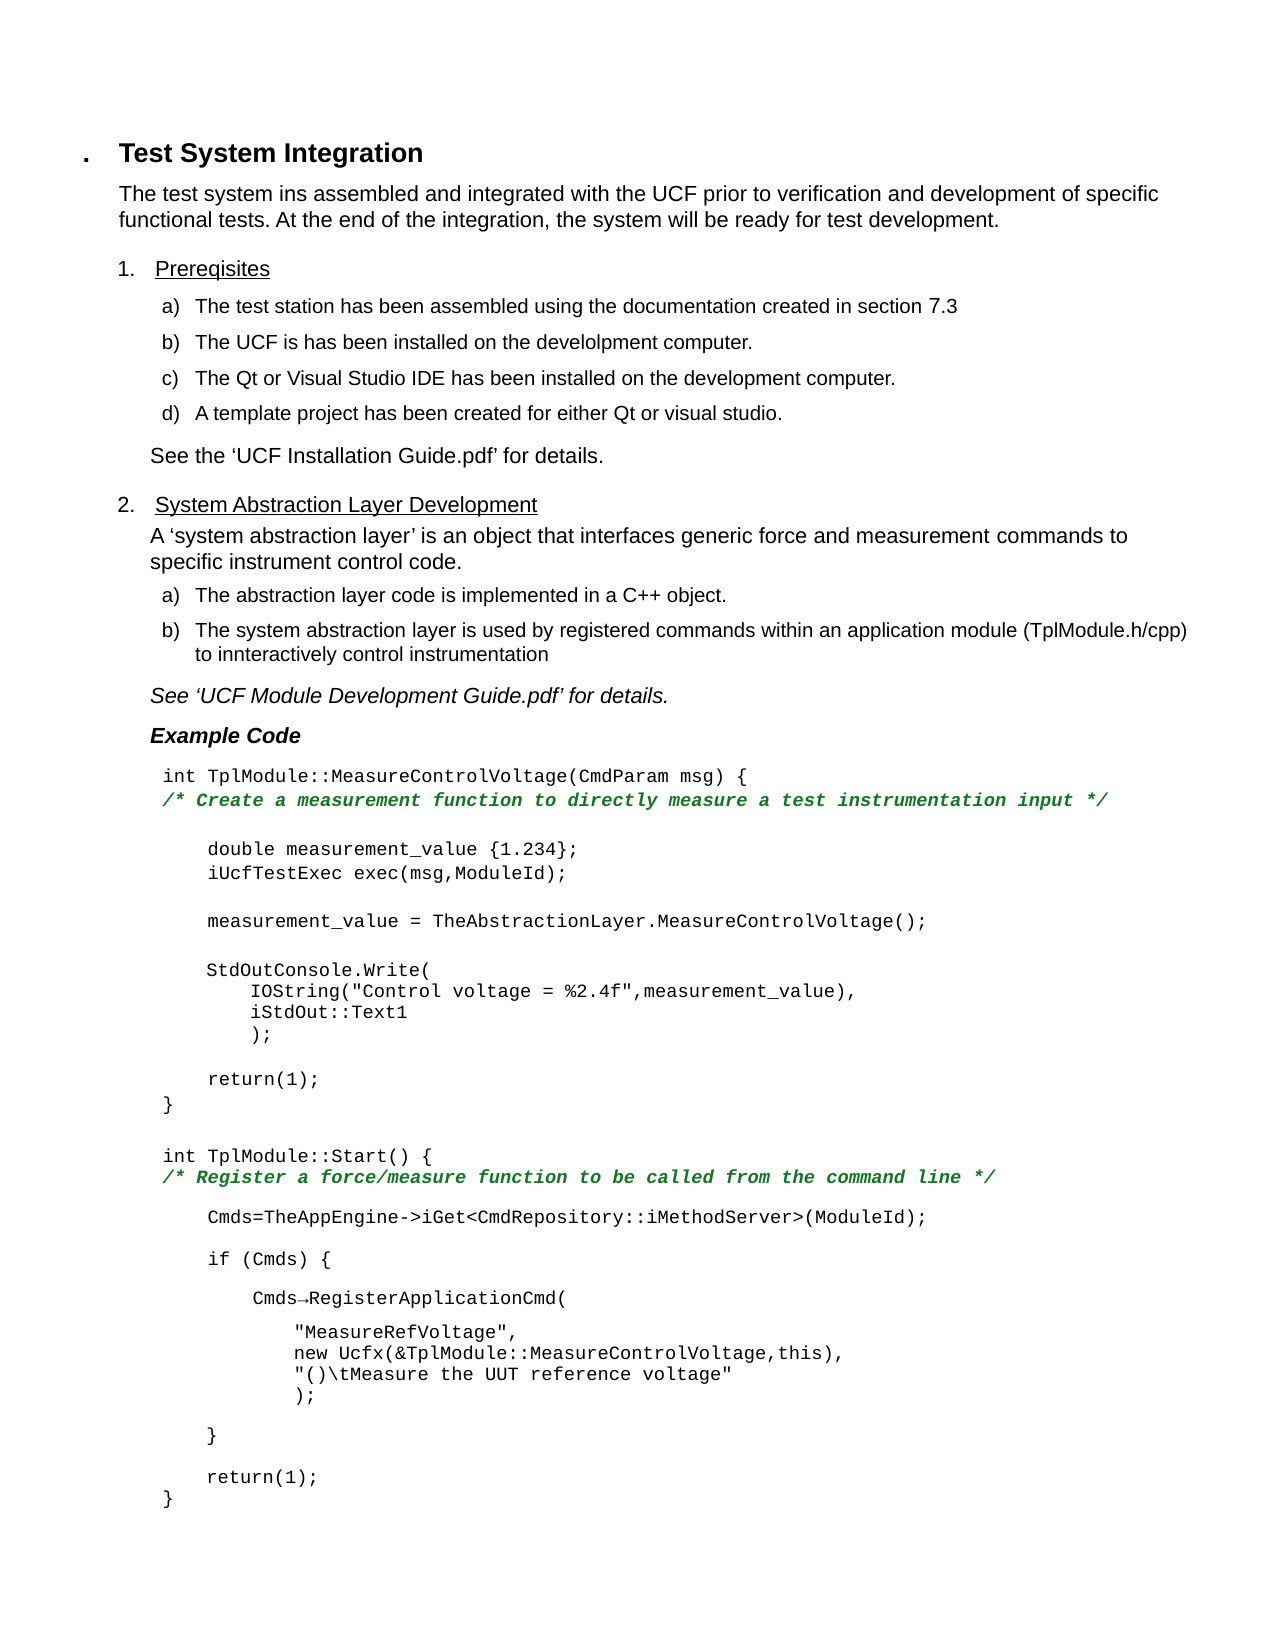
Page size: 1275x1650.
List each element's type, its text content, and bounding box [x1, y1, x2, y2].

text int TplModule::Start() { [162, 1147, 1200, 1168]
subtitle System Abstraction Layer Development [111, 492, 1200, 517]
text ); [294, 1386, 1200, 1407]
text } [162, 1489, 1200, 1510]
subtitle The abstraction layer code is implemented in a C++ object. [156, 583, 1200, 606]
subtitle The UCF is has been installed on the develolpment computer. [156, 330, 1200, 354]
text IOString("Control voltage = %2.4f",measurement_value), [250, 982, 1200, 1003]
text ); [250, 1024, 1200, 1046]
text A ‘system abstraction layer’ is an object that interfaces generic force and measurement commands to specific instrument control code. [150, 523, 1200, 574]
text new Ucfx(&TplModule::MeasureControlVoltage,this), [294, 1344, 1200, 1365]
subtitle The test station has been assembled using the documentation created in section 7.3 [156, 293, 1200, 318]
text Example Code [150, 723, 1200, 749]
subtitle The Qt or Visual Studio IDE has been installed on the development computer. [156, 366, 1200, 389]
text /* Create a measurement function to directly measure a test instrumentation input */ [162, 791, 1200, 812]
text return(1); [162, 1070, 1200, 1091]
text int TplModule::MeasureControlVoltage(CmdParam msg) { [162, 767, 1200, 788]
text The test system ins assembled and integrated with the UCF prior to verification and development of specific functional tests. At the end of the integration, the system will be ready for test development. [119, 181, 1200, 232]
text StdOutConsole.Write( [206, 961, 1200, 982]
text iStdOut::Text1 [250, 1003, 1200, 1024]
text double measurement_value {1.234}; [162, 839, 1200, 861]
text } [206, 1425, 1200, 1447]
text iUcfTestExec exec(msg,ModuleId); [162, 864, 1200, 885]
text /* Register a force/measure function to be called from the command line */ [162, 1168, 1200, 1189]
text "MeasureRefVoltage", [294, 1322, 1200, 1344]
text measurement_value = TheAbstractionLayer.MeasureControlVoltage(); [162, 912, 1200, 933]
text See the ‘UCF Installation Guide.pdf’ for details. [150, 443, 1200, 468]
text return(1); [206, 1468, 1200, 1489]
text "()\tMeasure the UUT reference voltage" [294, 1365, 1200, 1386]
text Cmds=TheAppEngine->iGet<CmdRepository::iMethodServer>(ModuleId); [162, 1207, 1200, 1229]
text if (Cmds) { [162, 1250, 1200, 1271]
subtitle Test System Integration [75, 137, 1200, 169]
subtitle A template project has been created for either Qt or visual studio. [156, 401, 1200, 425]
text See ‘UCF Module Development Guide.pdf’ for details. [150, 683, 1200, 708]
text } [162, 1094, 1200, 1116]
subtitle The system abstraction layer is used by registered commands within an application module (TplModule.h/cpp) to innteractively control instrumentation [156, 618, 1200, 665]
text Cmds→RegisterApplicationCmd( [162, 1289, 1200, 1310]
subtitle Prereqisites [111, 256, 1200, 281]
